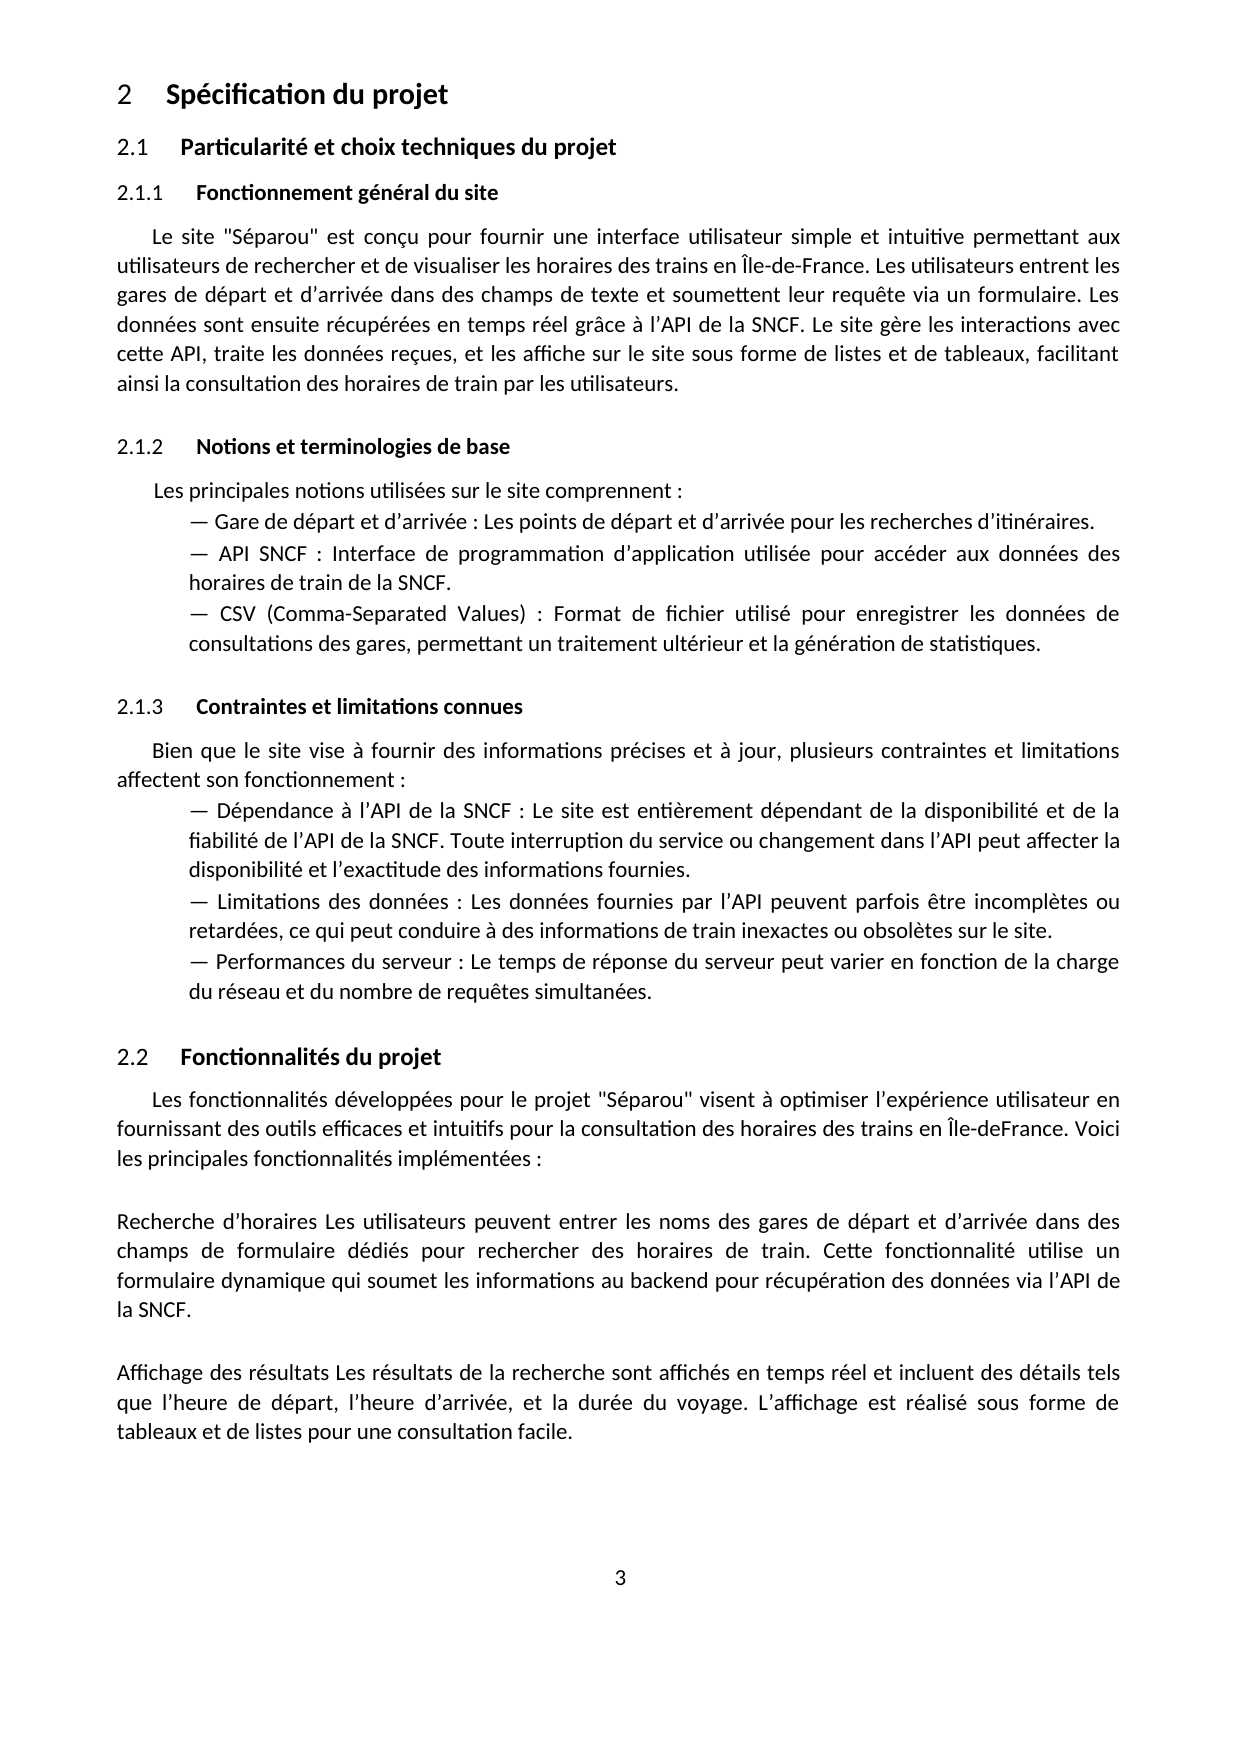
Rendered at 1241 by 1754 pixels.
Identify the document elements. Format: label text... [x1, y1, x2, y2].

text Le site "Séparou" est conçu pour fournir une interface utilisateur simple et intuitive permettant aux utilisateurs de rechercher et de visualiser les horaires des trains en Île-de-France. Les utilisateurs entrent les gares de départ et d’arrivée dans des champs de texte et soumettent leur requête via un formulaire. Les données sont ensuite récupérées en temps réel grâce à l’API de la SNCF. Le site gère les interactions avec cette API, traite les données reçues, et les affiche sur le site sous forme de listes et de tableaux, facilitant ainsi la consultation des horaires de train par les utilisateurs. [117, 222, 1122, 397]
text — Dépendance à l’API de la SNCF : Le site est entièrement dépendant de la disponibilité et de la fiabilité de l’API de la SNCF. Toute interruption du service ou changement dans l’API peut affecter la disponibilité et l’exactitude des informations fournies. [188, 797, 1122, 883]
subtitle Contraintes et limitations connues [117, 692, 1122, 720]
text — Gare de départ et d’arrivée : Les points de départ et d’arrivée pour les recherches d’itinéraires. [188, 507, 1122, 535]
subtitle Particularité et choix techniques du projet [117, 131, 1122, 162]
subtitle Spécification du projet [117, 75, 1122, 112]
subtitle Fonctionnalités du projet [117, 1041, 1122, 1072]
text — Performances du serveur : Le temps de réponse du serveur peut varier en fonction de la charge du réseau et du nombre de requêtes simultanées. [188, 947, 1122, 1005]
text — API SNCF : Interface de programmation d’application utilisée pour accéder aux données des horaires de train de la SNCF. [188, 539, 1122, 596]
text — CSV (Comma-Separated Values) : Format de fichier utilisé pour enregistrer les données de consultations des gares, permettant un traitement ultérieur et la génération de statistiques. [188, 599, 1122, 657]
subtitle Notions et terminologies de base [117, 432, 1122, 460]
text Les principales notions utilisées sur le site comprennent : [153, 476, 1122, 504]
text Affichage des résultats Les résultats de la recherche sont affichés en temps réel et incluent des détails tels que l’heure de départ, l’heure d’arrivée, et la durée du voyage. L’affichage est réalisé sous forme de tableaux et de listes pour une consultation facile. [117, 1358, 1122, 1445]
text — Limitations des données : Les données fournies par l’API peuvent parfois être incomplètes ou retardées, ce qui peut conduire à des informations de train inexactes ou obsolètes sur le site. [188, 887, 1122, 944]
subtitle Fonctionnement général du site [117, 178, 1122, 206]
text Les fonctionnalités développées pour le projet "Séparou" visent à optimiser l’expérience utilisateur en fournissant des outils efficaces et intuitifs pour la consultation des horaires des trains en Île-deFrance. Voici les principales fonctionnalités implémentées : [117, 1085, 1122, 1172]
text Recherche d’horaires Les utilisateurs peuvent entrer les noms des gares de départ et d’arrivée dans des champs de formulaire dédiés pour rechercher des horaires de train. Cette fonctionnalité utilise un formulaire dynamique qui soumet les informations au backend pour récupération des données via l’API de la SNCF. [117, 1207, 1122, 1323]
text Bien que le site vise à fournir des informations précises et à jour, plusieurs contraintes et limitations affectent son fonctionnement : [117, 736, 1122, 793]
